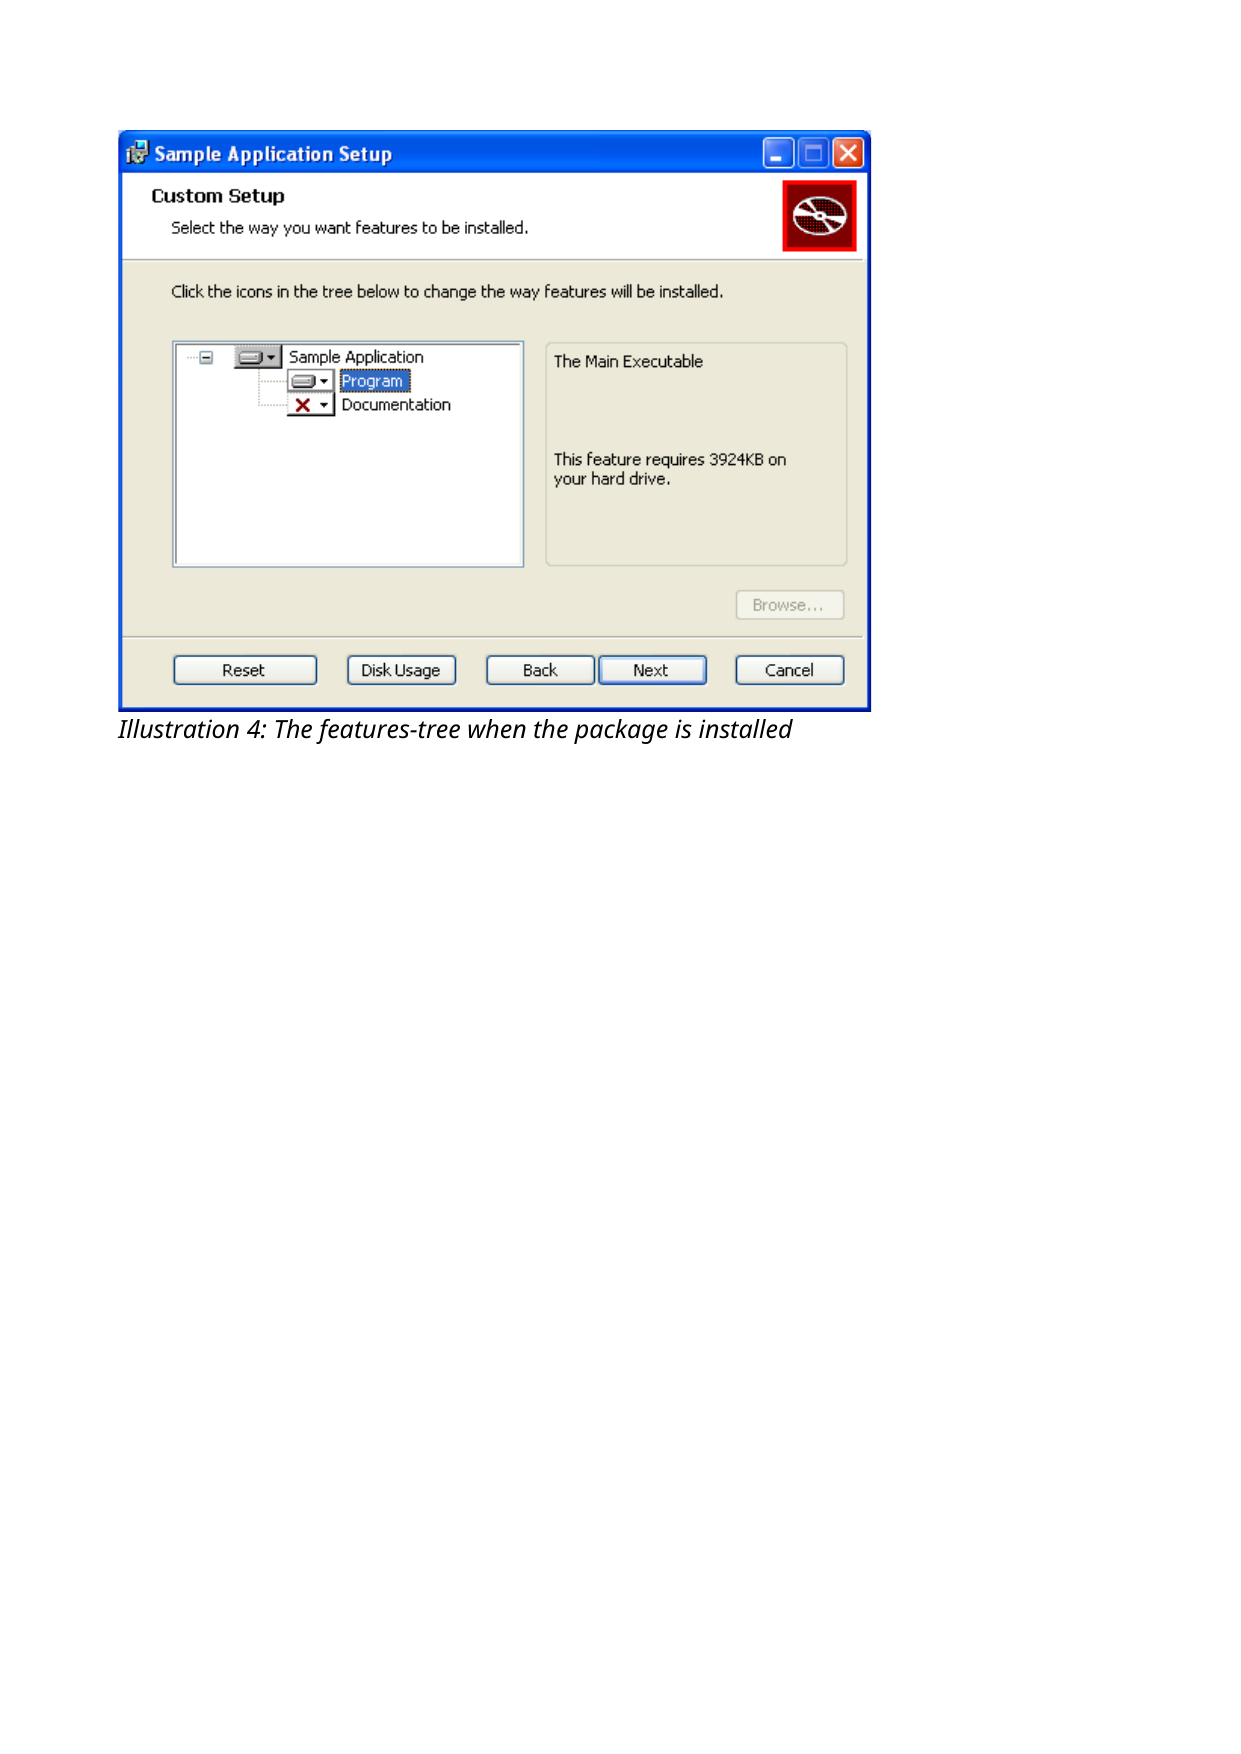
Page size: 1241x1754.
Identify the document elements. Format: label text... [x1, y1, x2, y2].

picture [118, 130, 872, 712]
text Illustration 4: The features-tree when the package is installed [118, 131, 1122, 746]
